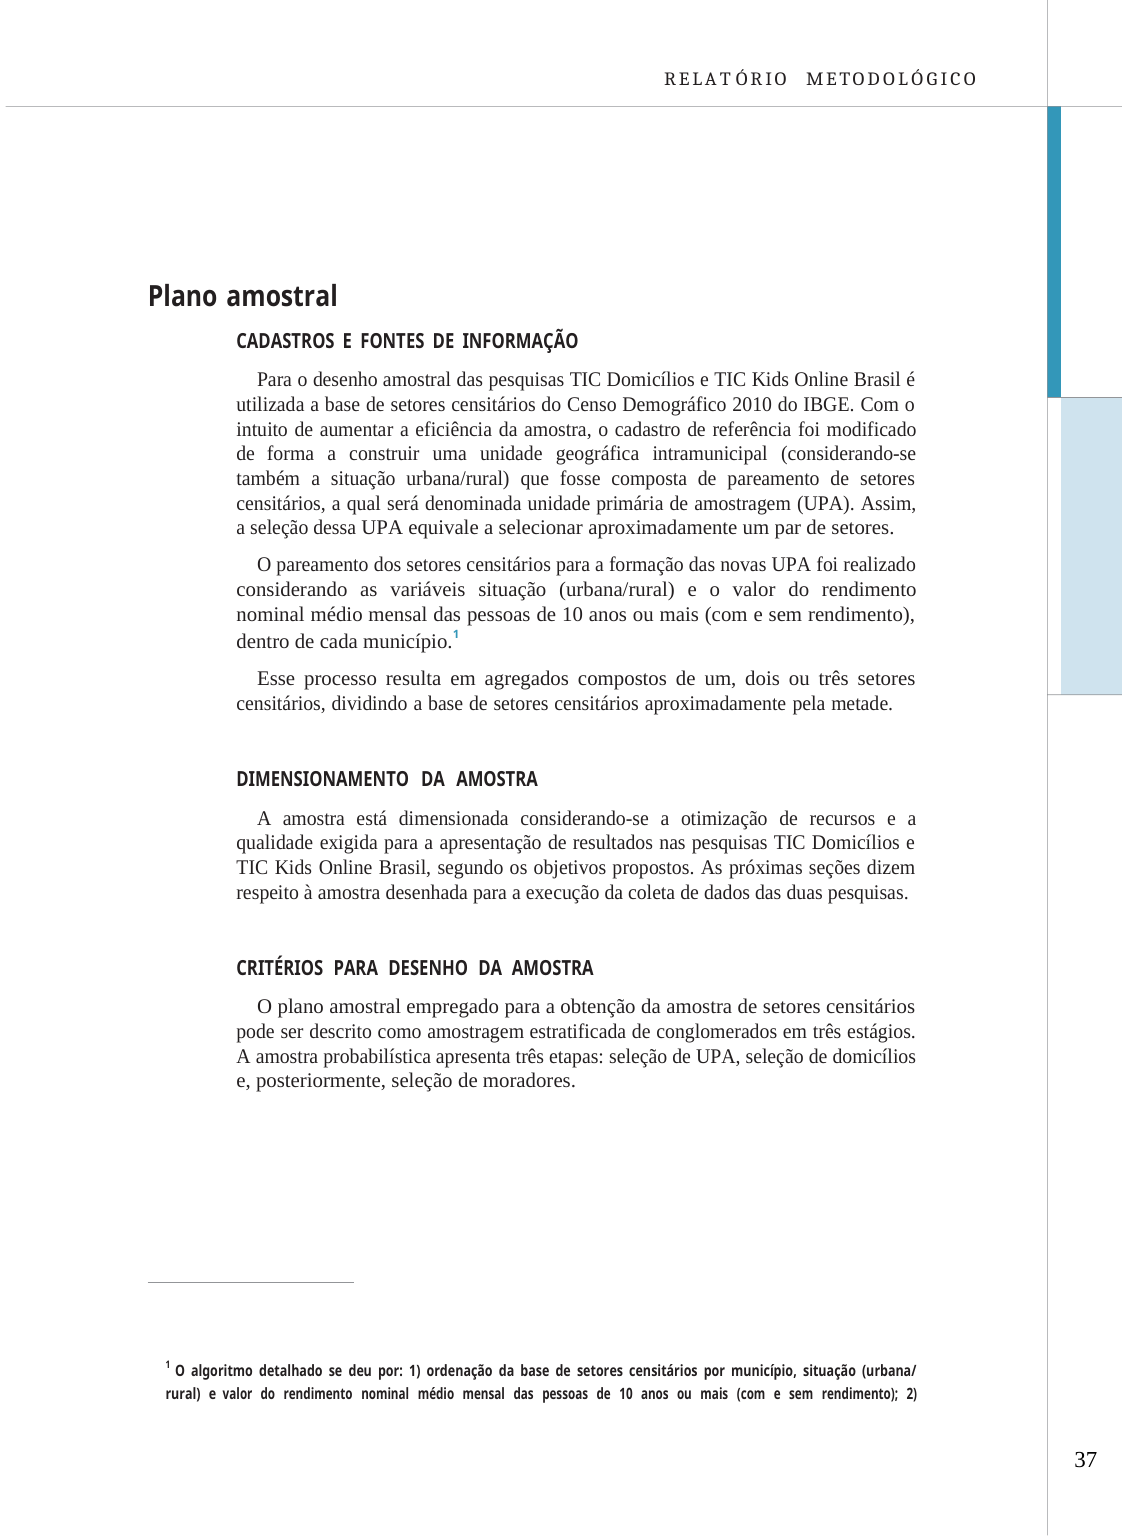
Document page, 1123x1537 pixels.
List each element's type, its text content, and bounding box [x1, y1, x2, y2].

text O pareamento dos setores censitários para a formação das novas UPA foi realizado considerando as variáveis situação (urbana/rural) e o valor do rendimento nominal médio mensal das pessoas de 10 anos ou mais (com e sem rendimento), dentro de cada município.1 [236, 552, 917, 653]
text A amostra está dimensionada considerando-se a otimização de recursos e a qualidade exigida para a apresentação de resultados nas pesquisas TIC Domicílios e TIC Kids Online Brasil, segundo os objetivos propostos. As próximas seções dizem respeito à amostra desenhada para a execução da coleta de dados das duas pesquisas. [236, 806, 916, 904]
text Para o desenho amostral das pesquisas TIC Domicílios e TIC Kids Online Brasil é utilizada a base de setores censitários do Censo Demográfico 2010 do IBGE. Com o intuito de aumentar a eficiência da amostra, o cadastro de referência foi modificado de forma a construir uma unidade geográfica intramunicipal (considerando-se também a situação urbana/rural) que fosse composta de pareamento de setores censitários, a qual será denominada unidade primária de amostragem (UPA). Assim, a seleção dessa UPA equivale a selecionar aproximadamente um par de setores. [236, 367, 917, 539]
text Esse processo resulta em agregados compostos de um, dois ou três setores censitários, dividindo a base de setores censitários aproximadamente pela metade. [236, 666, 917, 715]
text 1 O algoritmo detalhado se deu por: 1) ordenação da base de setores censitários por município, situação (urbana/ rural) e valor do rendimento nominal médio mensal das pessoas de 10 anos ou mais (com e sem rendimento); 2) [165, 1357, 917, 1404]
text O plano amostral empregado para a obtenção da amostra de setores censitários pode ser descrito como amostragem estratificada de conglomerados em três estágios. A amostra probabilística apresenta três etapas: seleção de UPA, seleção de domicílios e, posteriormente, seleção de moradores. [236, 994, 917, 1092]
subtitle CRITÉRIOS PARA DESENHO DA AMOSTRA [236, 953, 987, 982]
subtitle DIMENSIONAMENTO DA AMOSTRA [236, 764, 987, 793]
subtitle CADASTROS E FONTES DE INFORMAÇÃO [236, 326, 987, 354]
subtitle Plano amostral [148, 276, 987, 315]
